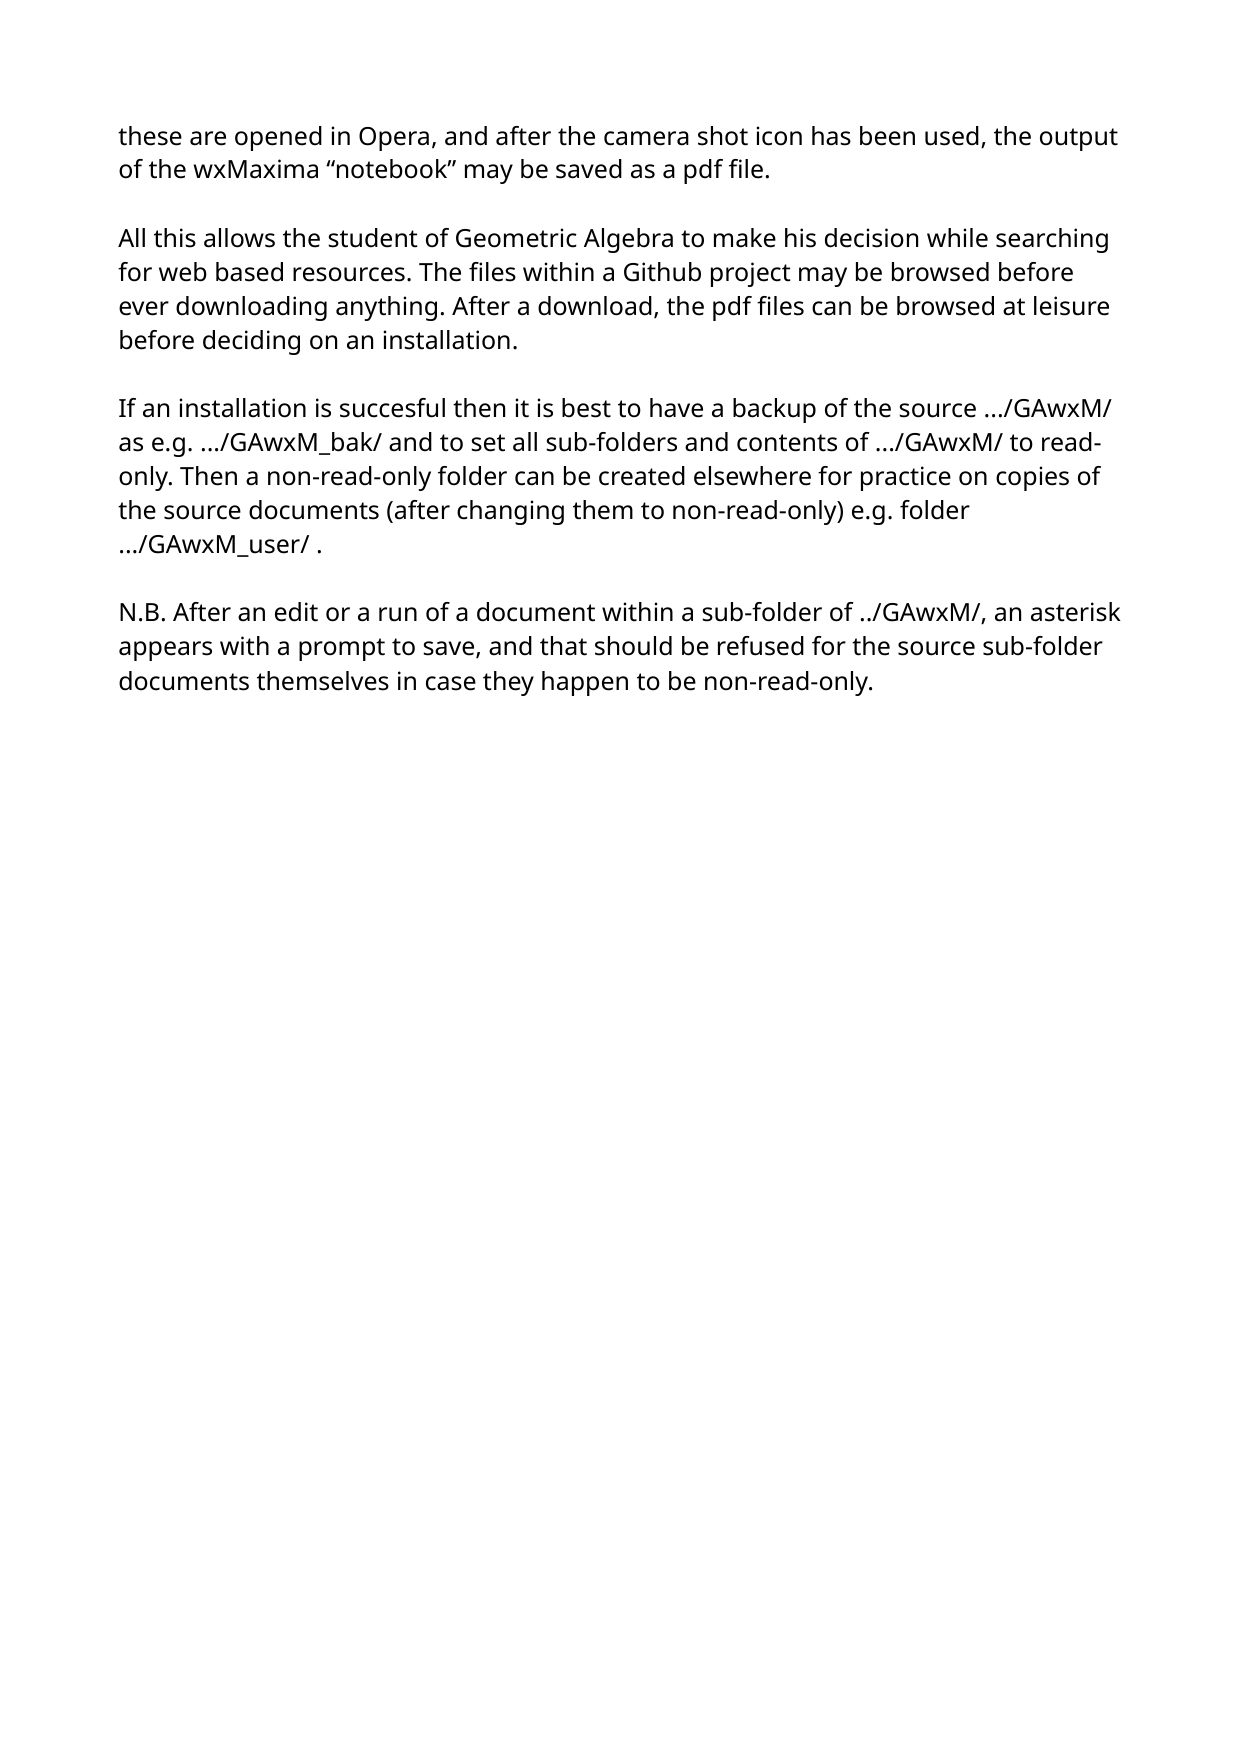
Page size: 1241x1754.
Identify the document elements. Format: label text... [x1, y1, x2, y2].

text All this allows the student of Geometric Algebra to make his decision while searching for web based resources. The files within a Github project may be browsed before ever downloading anything. After a download, the pdf files can be browsed at leisure before deciding on an installation. [118, 220, 1122, 357]
text If an installation is succesful then it is best to have a backup of the source .../GAwxM/ as e.g. .../GAwxM_bak/ and to set all sub-folders and contents of .../GAwxM/ to read-only. Then a non-read-only folder can be created elsewhere for practice on copies of the source documents (after changing them to non-read-only) e.g. folder .../GAwxM_user/ . [118, 391, 1122, 561]
text N.B. After an edit or a run of a document within a sub-folder of ../GAwxM/, an asterisk appears with a prompt to save, and that should be refused for the source sub-folder documents themselves in case they happen to be non-read-only. [118, 595, 1122, 697]
text these are opened in Opera, and after the camera shot icon has been used, the output of the wxMaxima “notebook” may be saved as a pdf file. [118, 118, 1122, 186]
